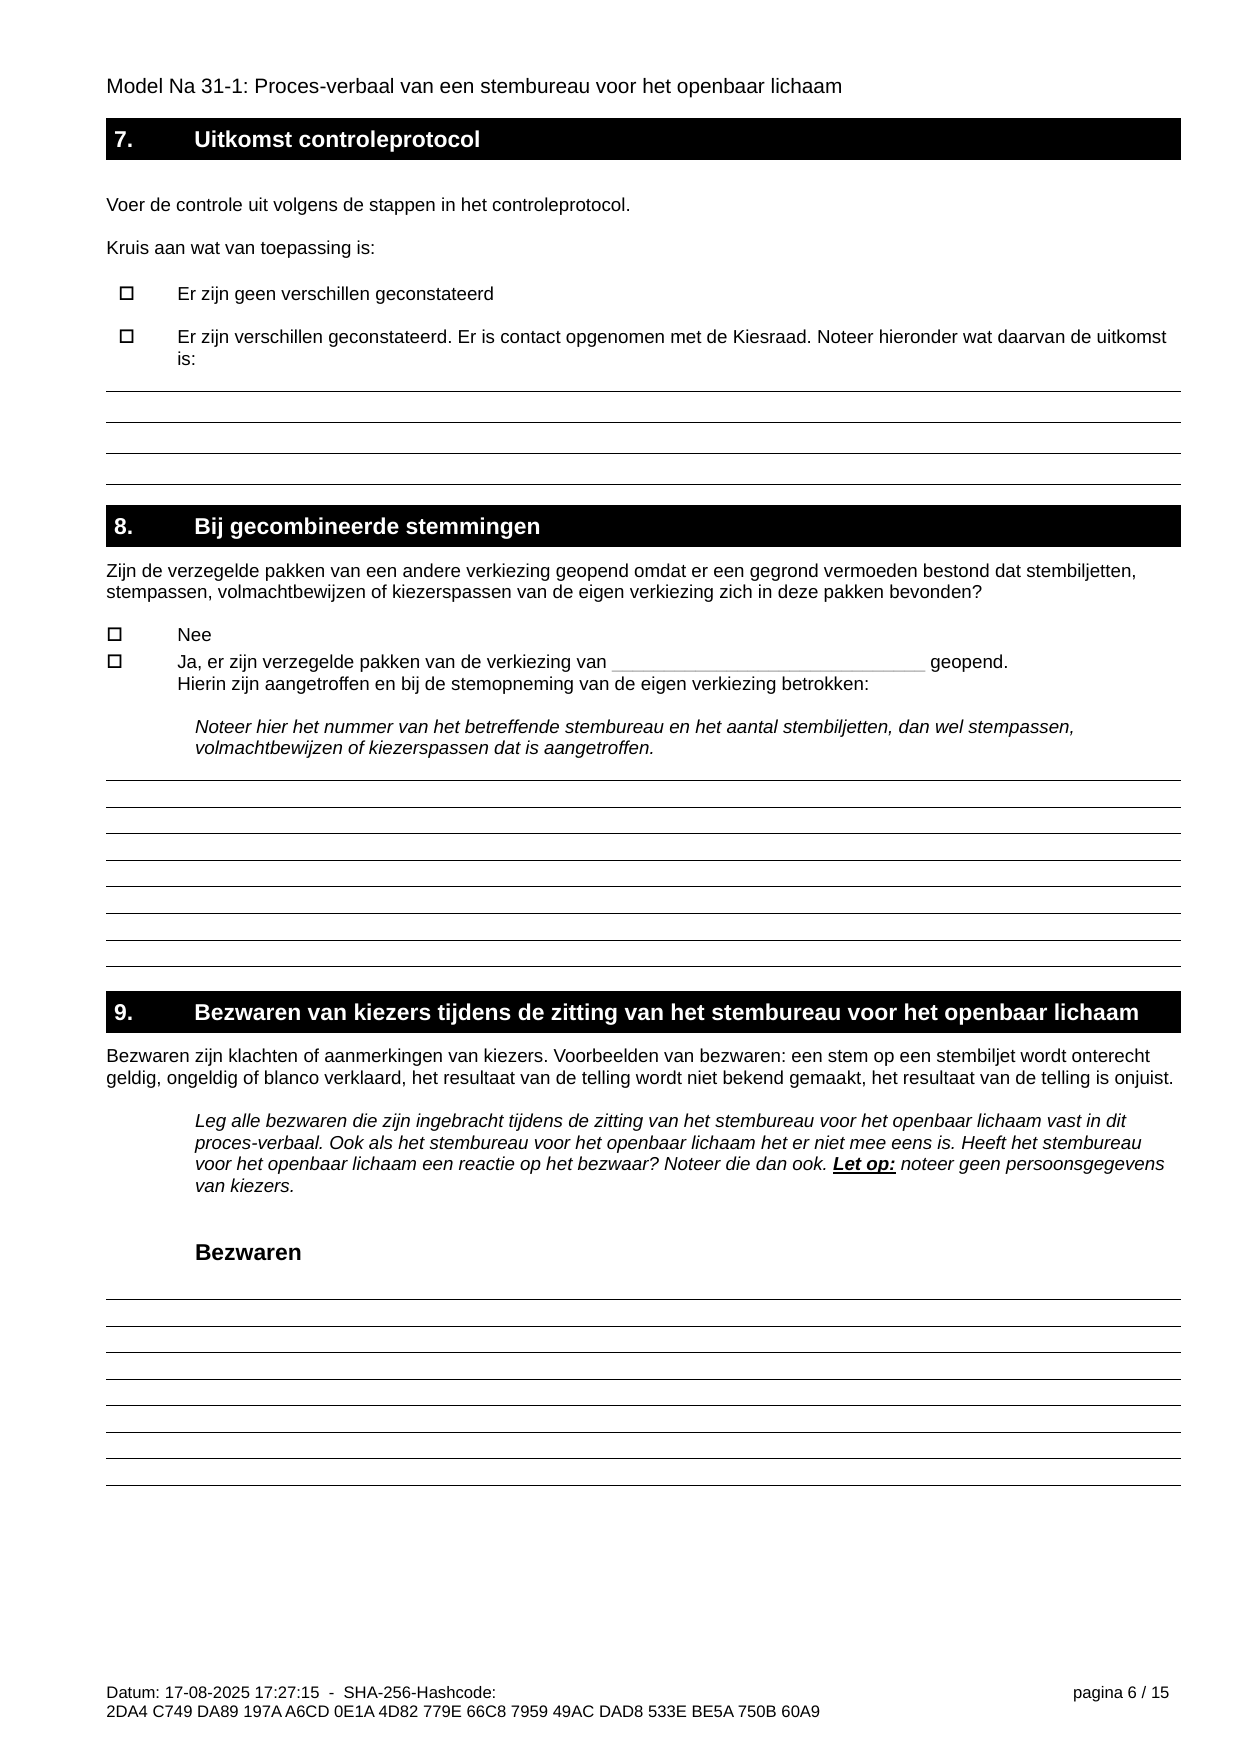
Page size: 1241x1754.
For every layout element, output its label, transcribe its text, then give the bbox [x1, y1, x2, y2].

table_cell [106, 914, 1181, 939]
subtitle Uitkomst controleprotocol [111, 123, 1177, 155]
table_cell [106, 1433, 1181, 1458]
subtitle Bezwaren van kiezers tijdens de zitting van het stembureau voor het openbaar lichaam [111, 996, 1177, 1028]
text Voer de controle uit volgens de stappen in het controleprotocol. [106, 194, 1181, 215]
table_cell [106, 1353, 1181, 1379]
list Er zijn geen verschillen geconstateerd [106, 283, 1181, 305]
text Leg alle bezwaren die zijn ingebracht tijdens de zitting van het stembureau voor het openbaar lichaam vast in dit proces-verbaal. Ook als het stembureau voor het openbaar lichaam het er niet mee eens is. Heeft het stembureau voor het openbaar lichaam een reactie op het bezwaar? Noteer die dan ook. Let op: noteer geen persoonsgegevens van kiezers. [195, 1110, 1181, 1196]
text Kruis aan wat van toepassing is: [106, 237, 1181, 258]
table_cell [106, 861, 1181, 886]
subtitle Bij gecombineerde stemmingen [111, 510, 1177, 542]
list Nee [106, 624, 1181, 646]
text Noteer hier het nummer van het betreffende stembureau en het aantal stembiljetten, dan wel stempassen, volmachtbewijzen of kiezerspassen dat is aangetroffen. [195, 715, 1181, 758]
table_cell [106, 454, 1181, 484]
text Bezwaren zijn klachten of aanmerkingen van kiezers. Voorbeelden van bezwaren: een stem op een stembiljet wordt onterecht geldig, ongeldig of blanco verklaard, het resultaat van de telling wordt niet bekend gemaakt, het resultaat van de telling is onjuist. [106, 1045, 1181, 1088]
table_cell [106, 1406, 1181, 1432]
table_cell [106, 808, 1181, 833]
table_cell [106, 834, 1181, 860]
table_header [106, 781, 1181, 807]
table_cell [106, 887, 1181, 913]
text Zijn de verzegelde pakken van een andere verkiezing geopend omdat er een gegrond vermoeden bestond dat stembiljetten, stempassen, volmachtbewijzen of kiezerspassen van de eigen verkiezing zich in deze pakken bevonden? [106, 559, 1181, 603]
table_cell [106, 1380, 1181, 1405]
table_header [106, 1300, 1181, 1326]
table_cell [106, 1327, 1181, 1352]
list Ja, er zijn verzegelde pakken van de verkiezing van ______________________________ geopend. Hierin zijn aangetroffen en bij de stemopneming van de eigen verkiezing betrokken: [106, 651, 1181, 694]
table_cell [106, 423, 1181, 453]
table_header [106, 392, 1181, 422]
table_cell [106, 1459, 1181, 1485]
table_cell [106, 941, 1181, 966]
list Er zijn verschillen geconstateerd. Er is contact opgenomen met de Kiesraad. Noteer hieronder wat daarvan de uitkomst is: [118, 326, 1181, 369]
subtitle Bezwaren [106, 1238, 1181, 1265]
